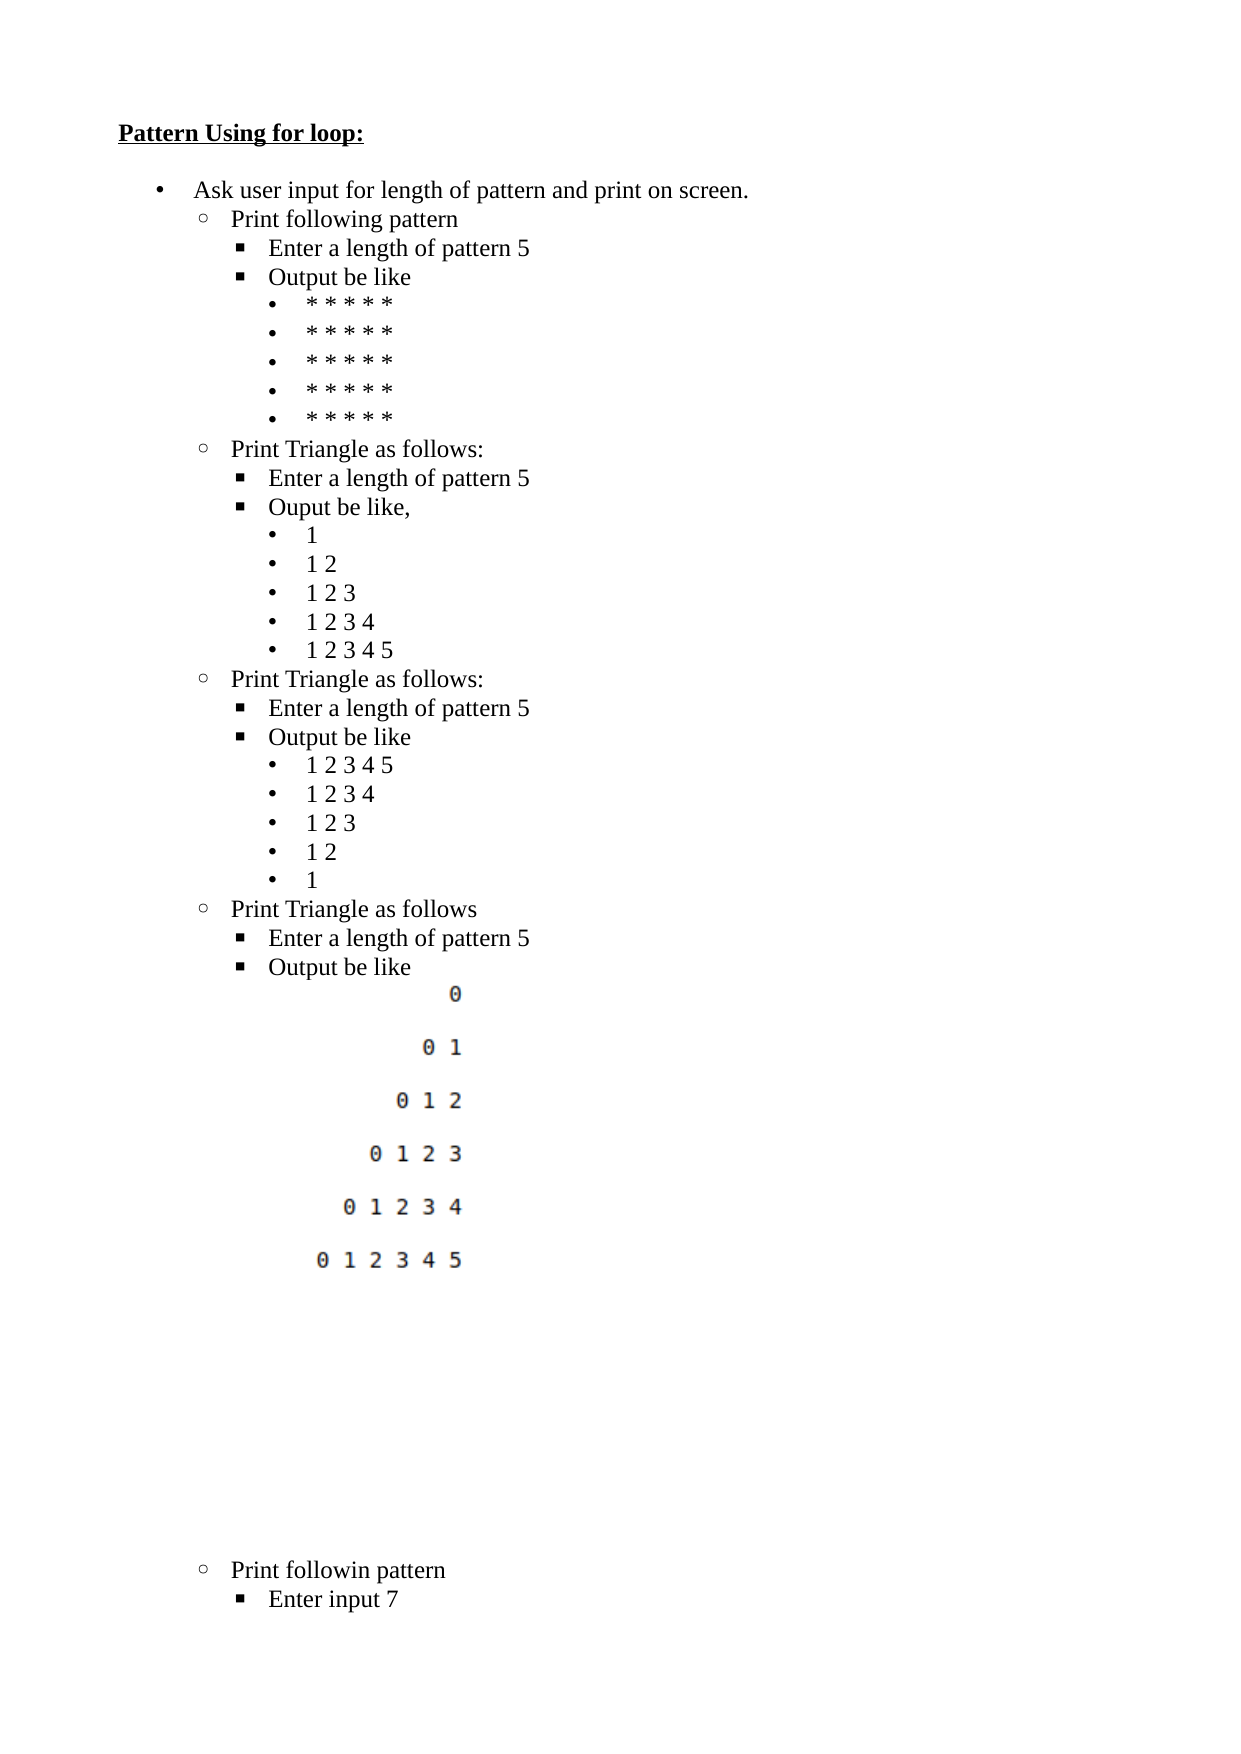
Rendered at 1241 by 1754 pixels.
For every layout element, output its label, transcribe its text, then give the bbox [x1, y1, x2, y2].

list Output be like [231, 262, 1122, 291]
list Print Triangle as follows: [193, 664, 1122, 693]
list Print Triangle as follows: [193, 434, 1122, 463]
list 1 2 3 [268, 578, 1122, 607]
list Ask user input for length of pattern and print on screen. [156, 176, 1122, 204]
list Enter a length of pattern 5 [231, 693, 1122, 722]
list 1 2 3 4 [268, 607, 1122, 636]
list 1 2 3 4 [268, 779, 1122, 808]
list Enter a length of pattern 5 [231, 923, 1122, 952]
list Output be like [231, 952, 1122, 981]
picture [304, 980, 508, 1304]
list 1 2 [268, 837, 1122, 866]
list Output be like [231, 722, 1122, 751]
list Print followin pattern [193, 1556, 1122, 1584]
list Print Triangle as follows [193, 894, 1122, 923]
list * * * * * [268, 319, 1122, 348]
list * * * * * [268, 348, 1122, 377]
list Ouput be like, [231, 492, 1122, 521]
list 1 [268, 521, 1122, 549]
list Print following pattern [193, 204, 1122, 233]
list 1 2 [268, 549, 1122, 578]
list 1 2 3 4 5 [268, 636, 1122, 664]
list 1 2 3 4 5 [268, 751, 1122, 779]
list Enter input 7 [231, 1584, 1122, 1613]
list * * * * * [268, 406, 1122, 434]
list * * * * * [268, 377, 1122, 406]
text Pattern Using for loop: [118, 118, 1122, 147]
list 1 2 3 [268, 808, 1122, 837]
list Enter a length of pattern 5 [231, 463, 1122, 492]
list Enter a length of pattern 5 [231, 233, 1122, 262]
list * * * * * [268, 291, 1122, 319]
list 1 [268, 866, 1122, 894]
